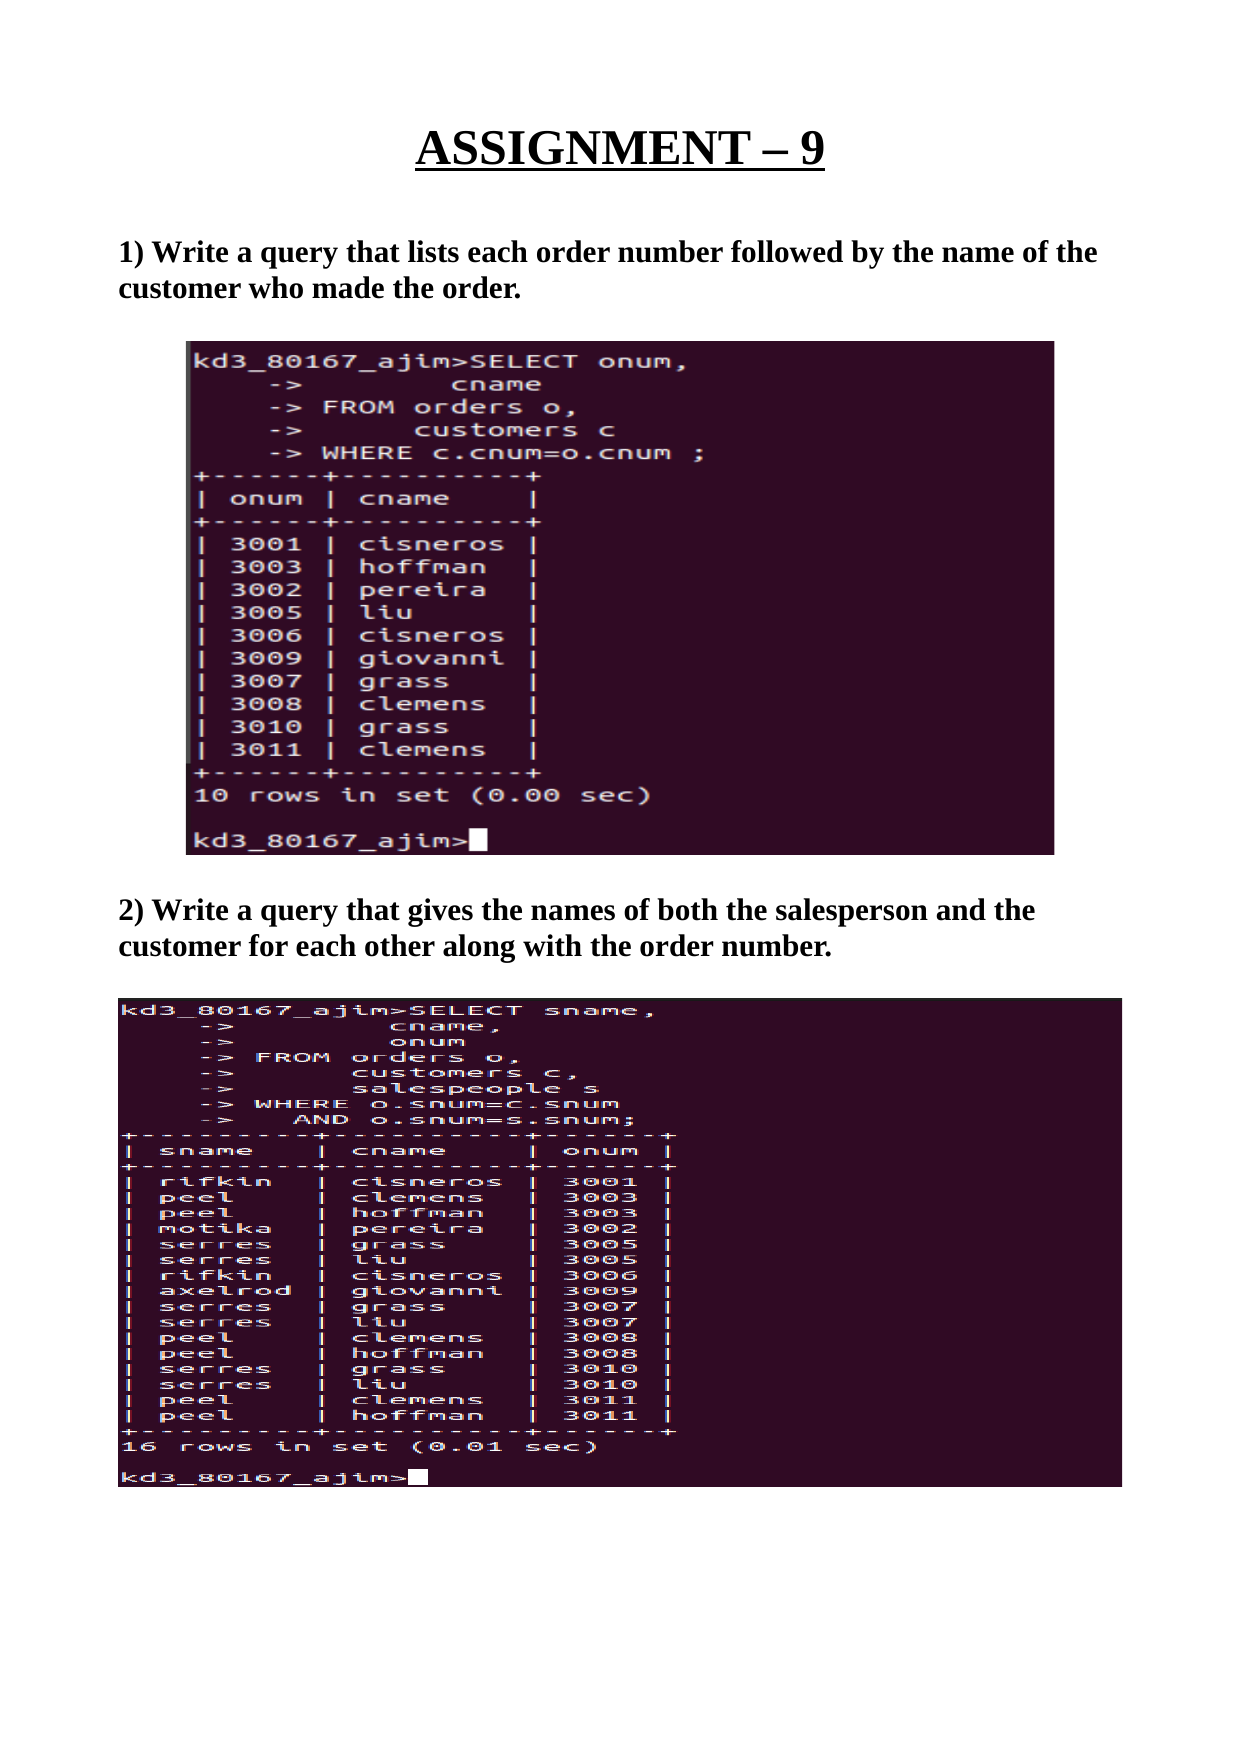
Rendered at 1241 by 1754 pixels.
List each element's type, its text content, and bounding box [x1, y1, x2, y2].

text ASSIGNMENT – 9 [118, 118, 1122, 176]
picture [185, 341, 1055, 855]
text 1) Write a query that lists each order number followed by the name of the customer who made the order. [118, 233, 1122, 305]
picture [118, 998, 1123, 1487]
text 2) Write a query that gives the names of both the salesperson and the customer for each other along with the order number. [118, 891, 1122, 963]
